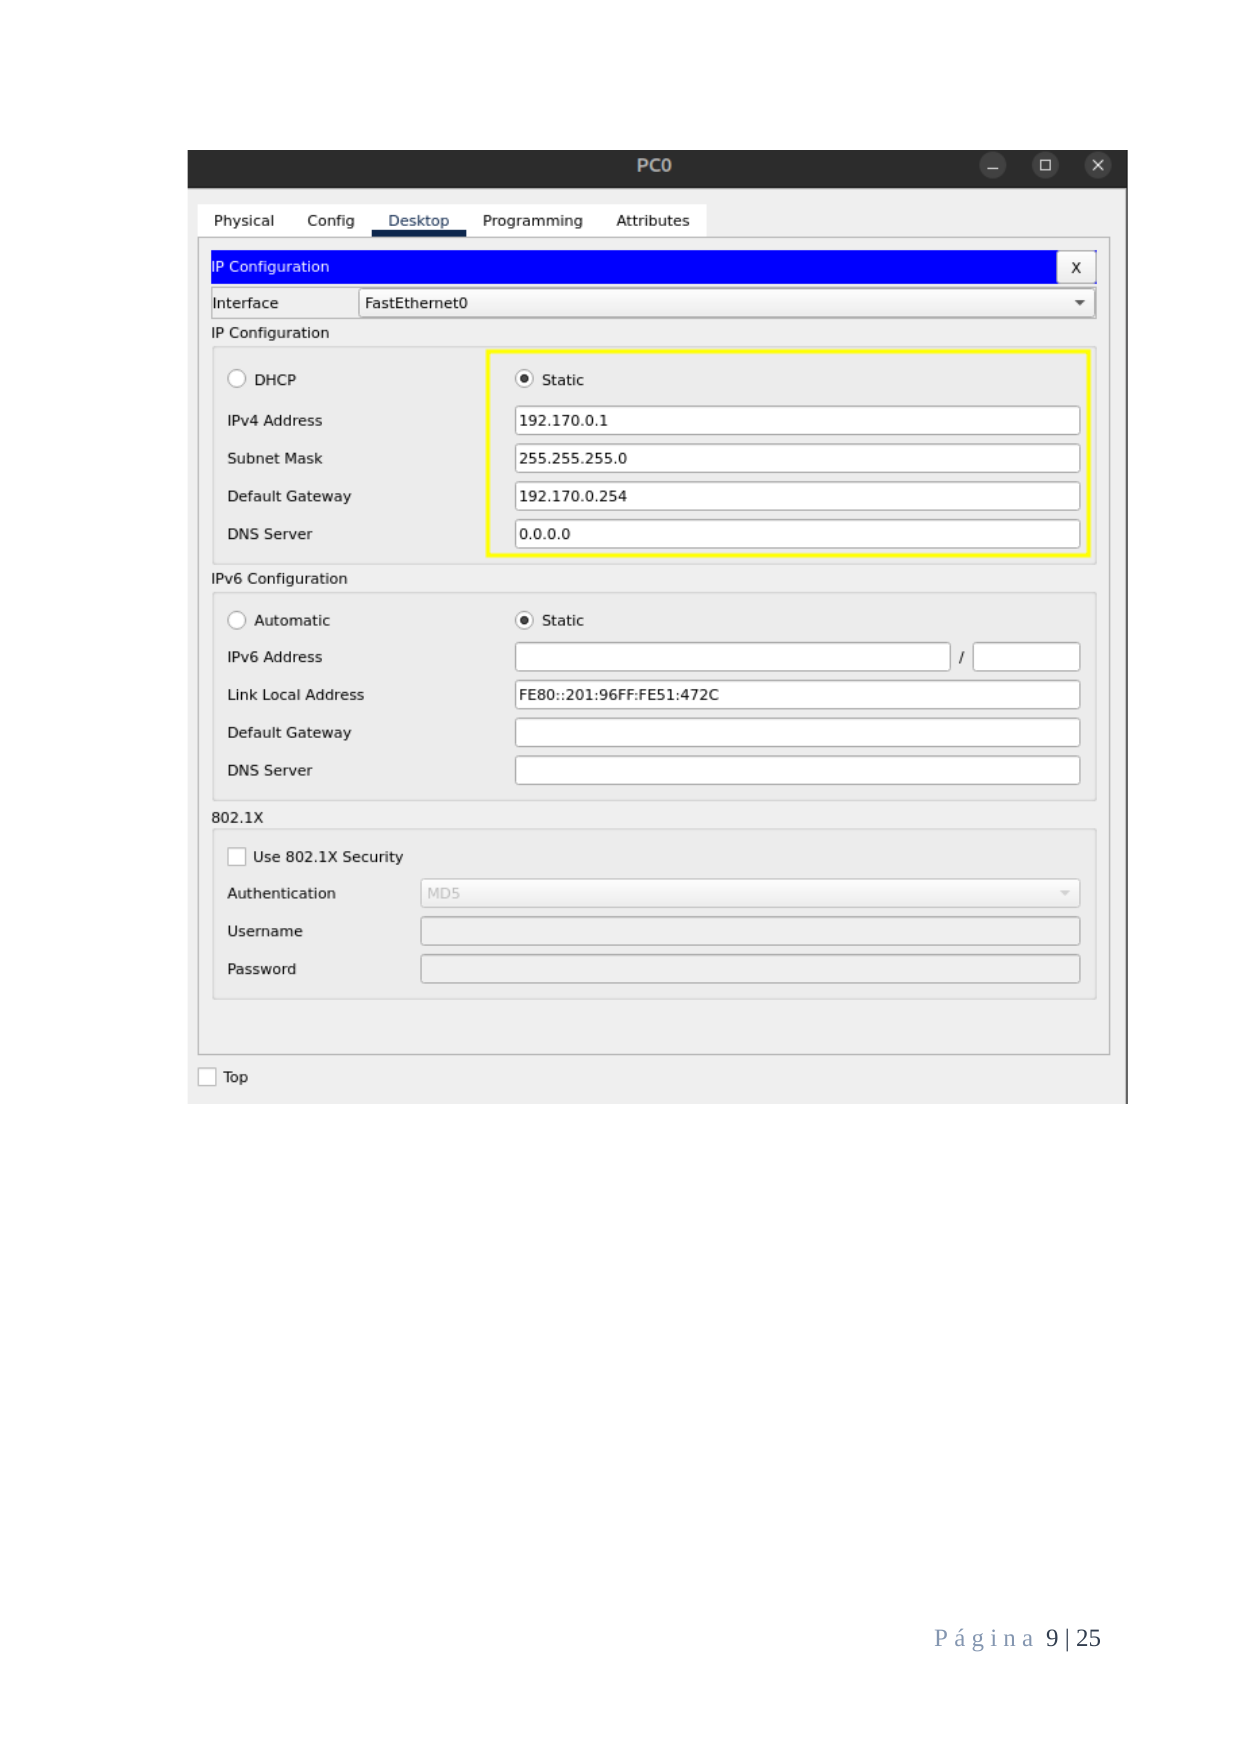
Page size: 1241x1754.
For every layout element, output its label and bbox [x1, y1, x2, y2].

picture [187, 150, 1128, 1104]
